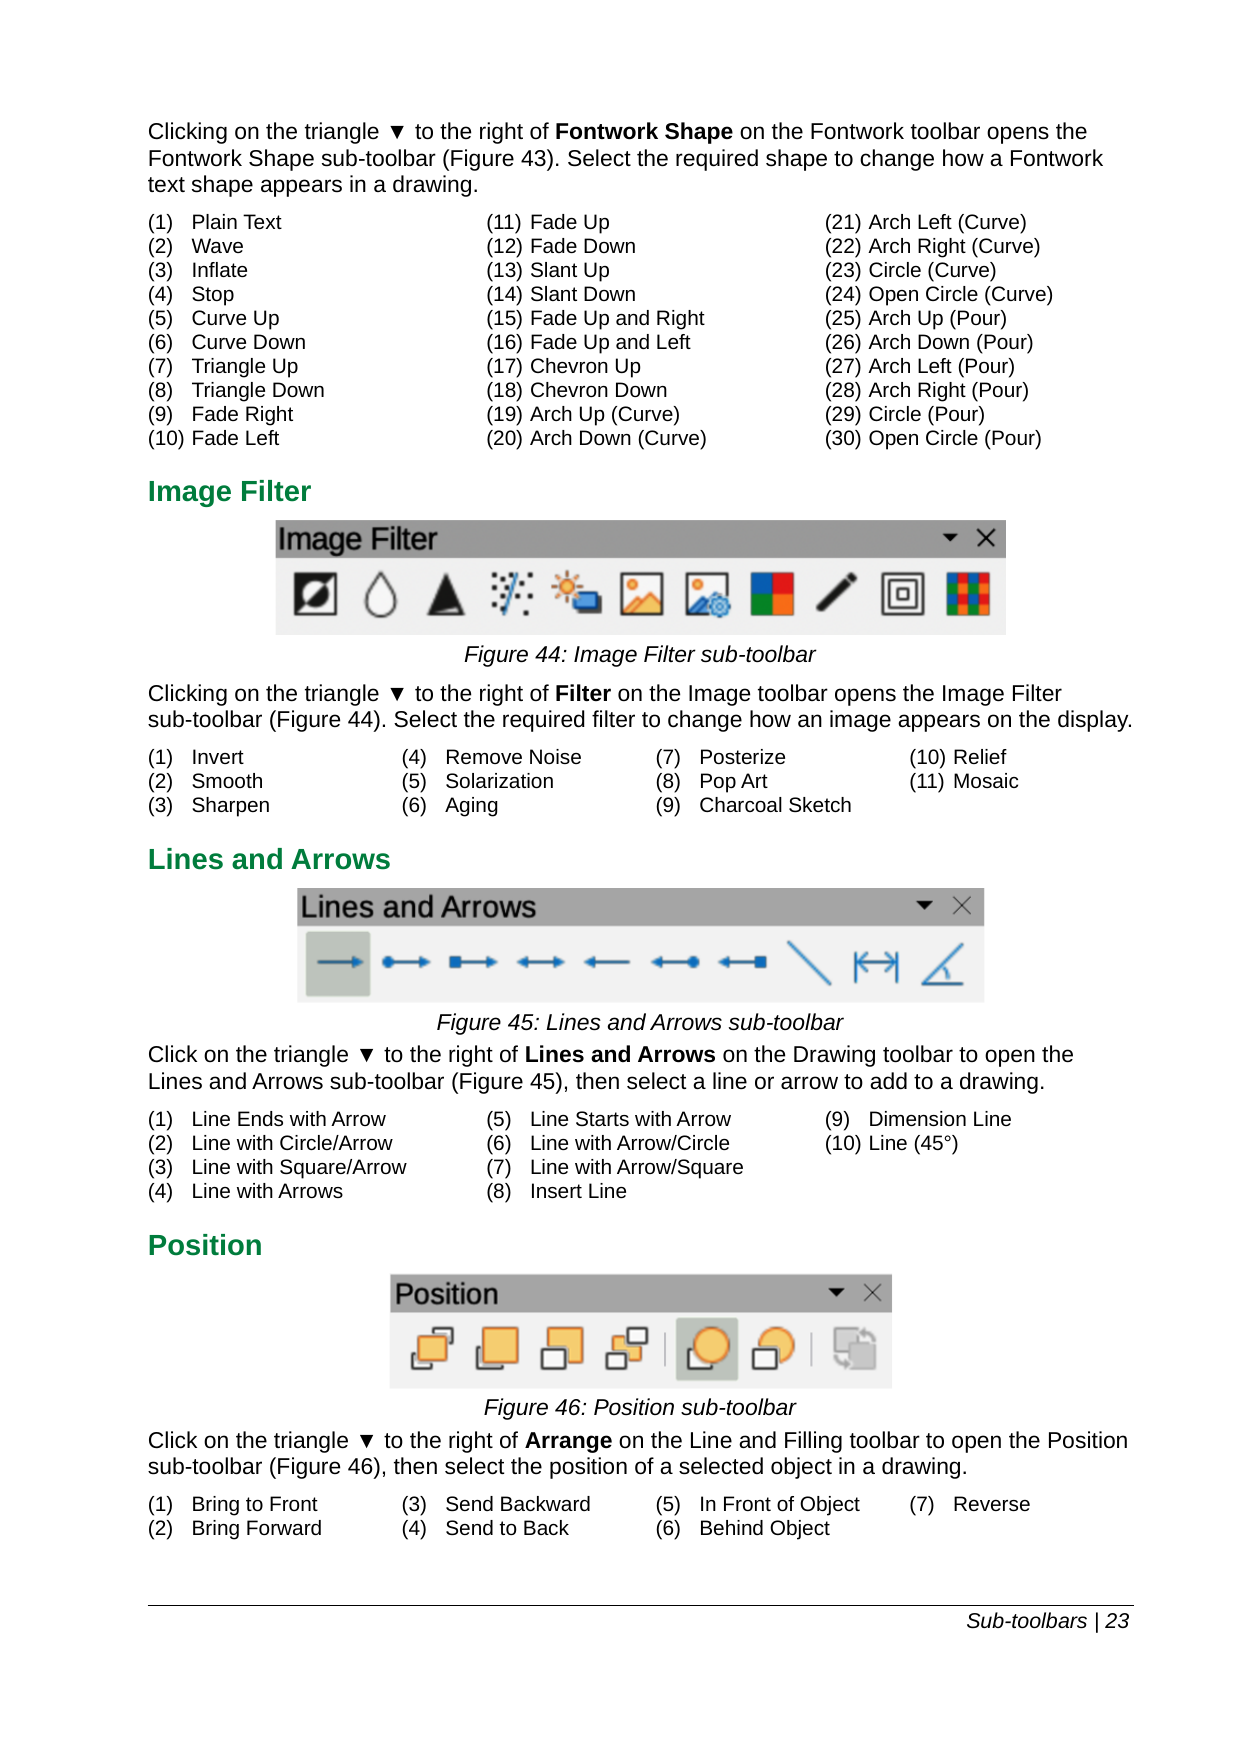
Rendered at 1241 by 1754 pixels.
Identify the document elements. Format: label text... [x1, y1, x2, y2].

list Clicking on the triangle ▼ to the right of Fontwork Shape on the Fontwork toolbar opens the Fontwork Shape sub-toolbar (Figure 43). Select the required shape to change how a Fontwork text shape appears in a drawing. [148, 118, 1134, 197]
list Inflate [148, 258, 457, 282]
subtitle Image Filter [148, 474, 1134, 508]
list Fade Up [486, 210, 795, 234]
list Bring Forward [148, 1516, 372, 1540]
text Figure 45: Lines and Arrows sub-toolbar [280, 1009, 1002, 1035]
list Line Starts with Arrow [486, 1107, 795, 1131]
list Open Circle (Pour) [824, 425, 1134, 449]
list Fade Right [148, 401, 457, 425]
list Chevron Up [486, 353, 795, 377]
list In Front of Object [655, 1492, 880, 1516]
list Invert [148, 745, 372, 769]
list Fade Left [148, 425, 457, 449]
list Arch Up (Curve) [486, 401, 795, 425]
list Arch Down (Curve) [486, 425, 795, 449]
list Insert Line [486, 1178, 795, 1202]
list Circle (Curve) [824, 258, 1134, 282]
list Fade Down [486, 234, 795, 258]
list Charcoal Sketch [655, 793, 880, 817]
list Dimension Line [824, 1107, 1134, 1131]
list Send Backward [401, 1492, 626, 1516]
list Mosaic [909, 769, 1134, 793]
list Arch Right (Curve) [824, 234, 1134, 258]
list Chevron Down [486, 377, 795, 401]
list Fade Up and Left [486, 329, 795, 353]
list Click on the triangle ▼ to the right of Lines and Arrows on the Drawing toolbar to open the Lines and Arrows sub‑toolbar (Figure 45), then select a line or arrow to add to a drawing. [148, 1041, 1134, 1094]
list Posterize [655, 745, 880, 769]
list Arch Up (Pour) [824, 306, 1134, 329]
list Curve Up [148, 306, 457, 329]
list Bring to Front [148, 1492, 372, 1516]
list Stop [148, 282, 457, 306]
list Behind Object [655, 1516, 880, 1540]
list Line Ends with Arrow [148, 1107, 457, 1131]
list Slant Down [486, 282, 795, 306]
text Figure 44: Image Filter sub-toolbar [276, 641, 1006, 667]
list Pop Art [655, 769, 880, 793]
list Line (45°) [824, 1131, 1134, 1154]
list Aging [401, 793, 626, 817]
list Open Circle (Curve) [824, 282, 1134, 306]
picture [389, 1273, 893, 1389]
list Slant Up [486, 258, 795, 282]
list Arch Left (Pour) [824, 353, 1134, 377]
text Figure 46: Position sub-toolbar [381, 1394, 901, 1421]
list Fade Up and Right [486, 306, 795, 329]
list Smooth [148, 769, 372, 793]
list Line with Arrow/Square [486, 1154, 795, 1178]
list Line with Square/Arrow [148, 1154, 457, 1178]
list Relief [909, 745, 1134, 769]
picture [275, 520, 1006, 635]
list Line with Arrow/Circle [486, 1131, 795, 1154]
list Wave [148, 234, 457, 258]
list Plain Text [148, 210, 457, 234]
list Arch Left (Curve) [824, 210, 1134, 234]
list Triangle Down [148, 377, 457, 401]
list Triangle Up [148, 353, 457, 377]
list Line with Circle/Arrow [148, 1131, 457, 1154]
subtitle Position [148, 1227, 1134, 1261]
list Click on the triangle ▼ to the right of Arrange on the Line and Filling toolbar to open the Position sub-toolbar (Figure 46), then select the position of a selected object in a drawing. [148, 1427, 1134, 1480]
list Clicking on the triangle ▼ to the right of Filter on the Image toolbar opens the Image Filter sub‑toolbar (Figure 44). Select the required filter to change how an image appears on the display. [148, 680, 1134, 733]
list Send to Back [401, 1516, 626, 1540]
list Circle (Pour) [824, 401, 1134, 425]
list Arch Right (Pour) [824, 377, 1134, 401]
list Sharpen [148, 793, 372, 817]
picture [297, 888, 985, 1003]
list Remove Noise [401, 745, 626, 769]
subtitle Lines and Arrows [148, 842, 1134, 876]
list Curve Down [148, 329, 457, 353]
list Arch Down (Pour) [824, 329, 1134, 353]
list Line with Arrows [148, 1178, 457, 1202]
list Reverse [909, 1492, 1134, 1516]
list Solarization [401, 769, 626, 793]
